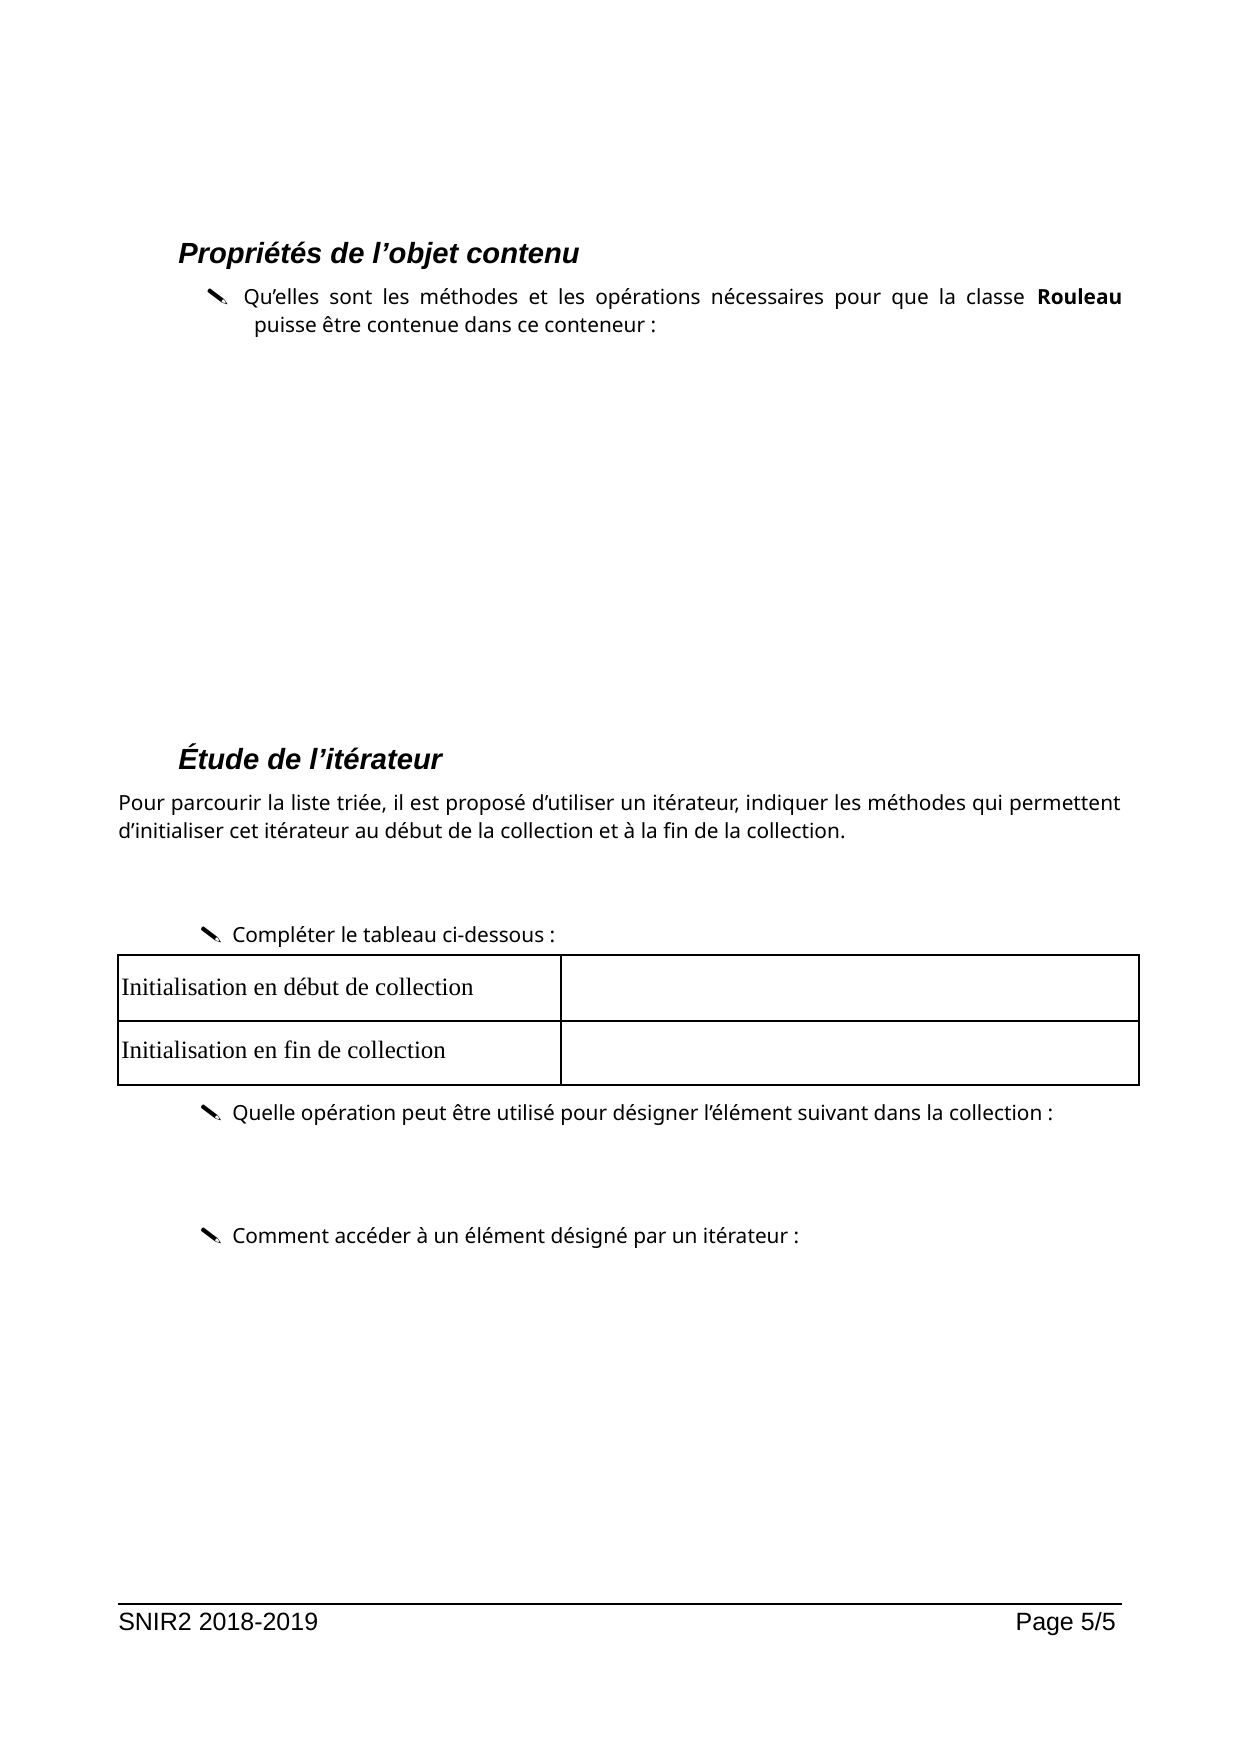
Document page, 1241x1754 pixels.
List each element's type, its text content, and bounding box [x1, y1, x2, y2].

text ! Qu’elles sont les méthodes et les opérations nécessaires pour que la classe Rouleau puisse être contenue dans ce conteneur : [207, 282, 1122, 339]
text Pour parcourir la liste triée, il est proposé d’utiliser un itérateur, indiquer les méthodes qui permettent d’initialiser cet itérateur au début de la collection et à la fin de la collection. [118, 788, 1122, 845]
text ! Comment accéder à un élément désigné par un itérateur : [200, 1221, 1122, 1249]
table_header [562, 956, 1138, 1020]
table_header Initialisation en début de collection [119, 956, 560, 1020]
text ! Compléter le tableau ci-dessous : [200, 920, 1122, 948]
subtitle Étude de l’itérateur [118, 742, 1122, 776]
text ! Quelle opération peut être utilisé pour désigner l’élément suivant dans la collection : [200, 1098, 1122, 1126]
table_cell [562, 1022, 1138, 1083]
subtitle Propriétés de l’objet contenu [118, 236, 1122, 269]
table_cell Initialisation en fin de collection [119, 1022, 560, 1083]
